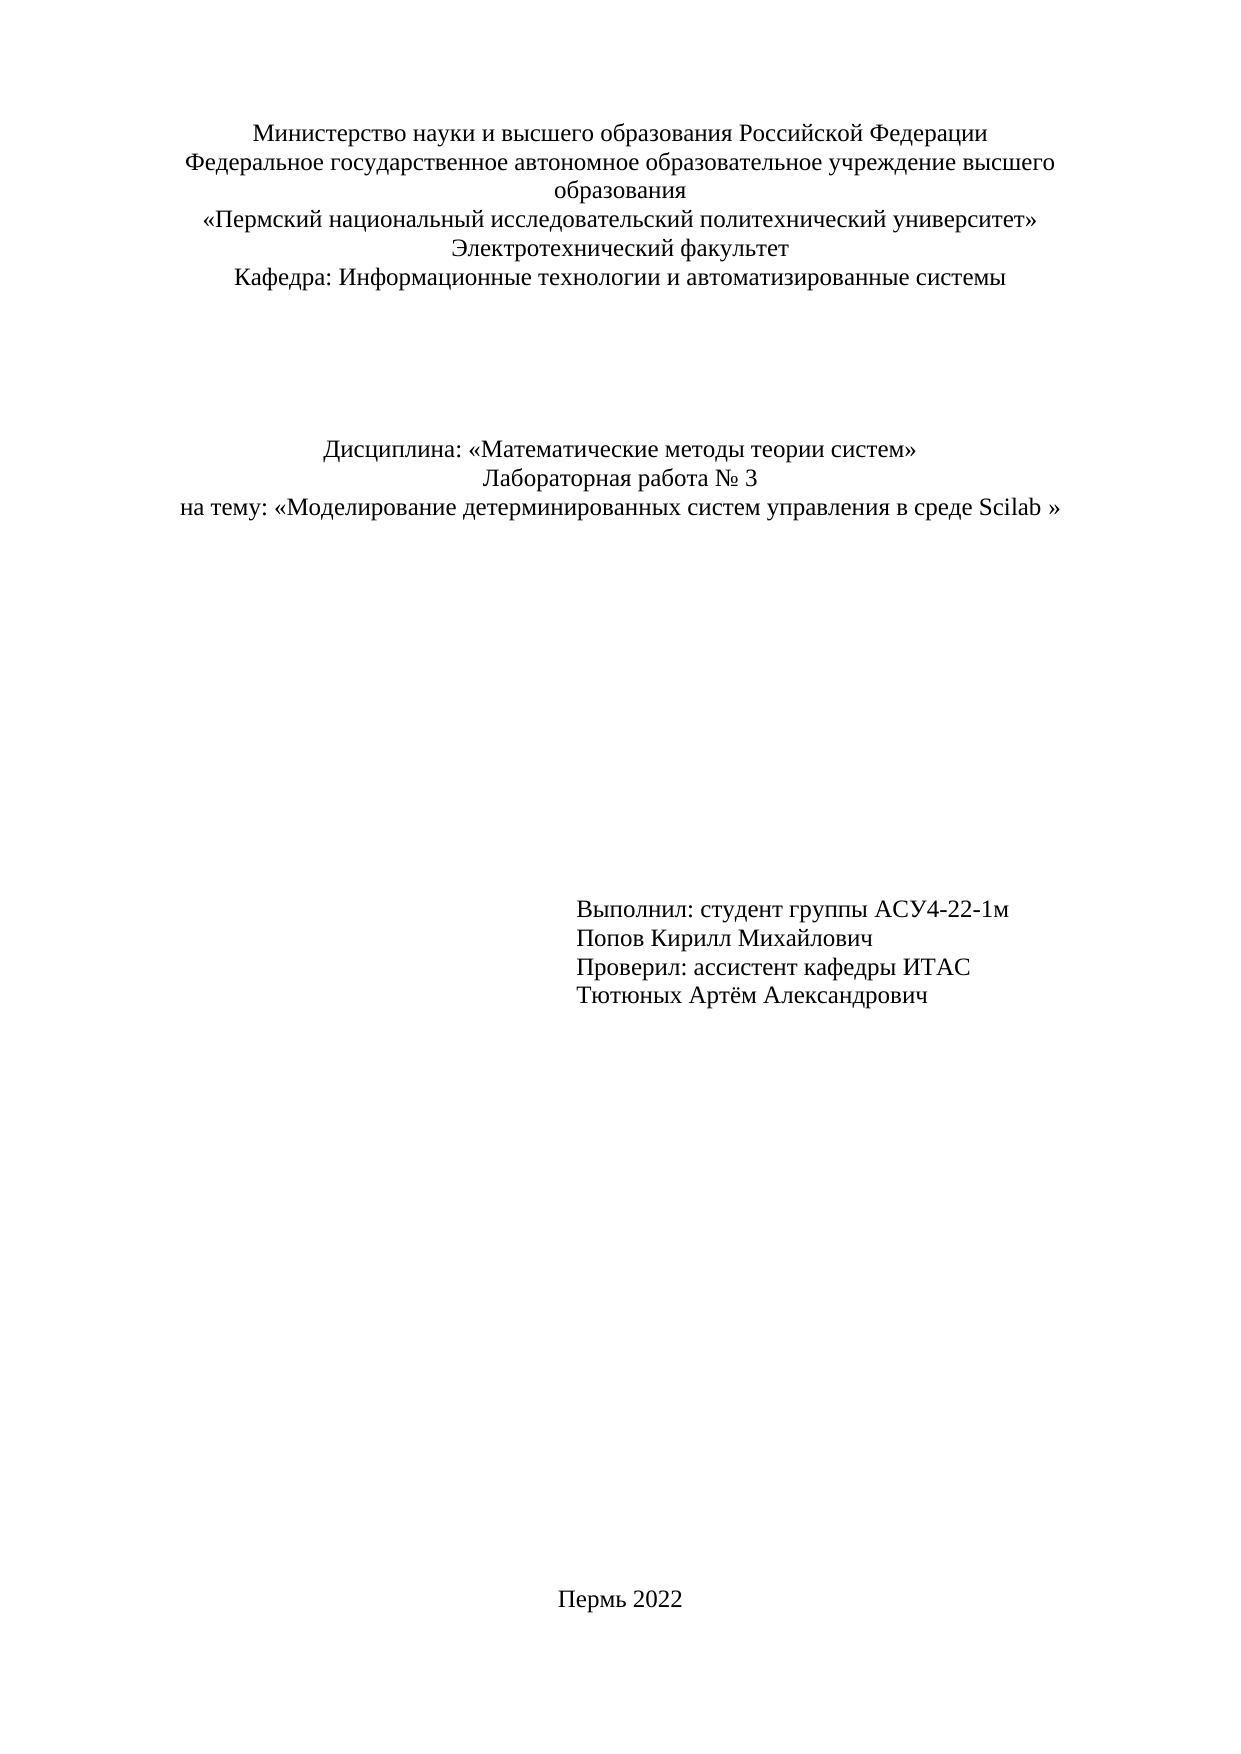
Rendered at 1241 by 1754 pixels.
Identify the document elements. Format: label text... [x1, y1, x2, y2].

text Федеральное государственное автономное образовательное учреждение высшего образования [118, 147, 1122, 204]
text Пермь 2022 [118, 1584, 1122, 1613]
text Выполнил: студент группы АСУ4-22-1м [576, 894, 1122, 923]
text «Пермский национальный исследовательский политехнический университет» [118, 204, 1122, 233]
text Лабораторная работа № 3 [118, 463, 1122, 492]
text Дисциплина: «Математические методы теории систем» [118, 434, 1122, 463]
text Попов Кирилл Михайлович [576, 923, 1122, 952]
text Проверил: ассистент кафедры ИТАС [576, 952, 1122, 981]
text Министерство науки и высшего образования Российской Федерации [118, 118, 1122, 147]
text Тютюных Артём Александрович [576, 981, 1122, 1009]
text на тему: «Моделирование детерминированных систем управления в среде Scilab » [118, 492, 1122, 521]
text Электротехнический факультет [118, 233, 1122, 262]
text Кафедра: Информационные технологии и автоматизированные системы [118, 262, 1122, 291]
